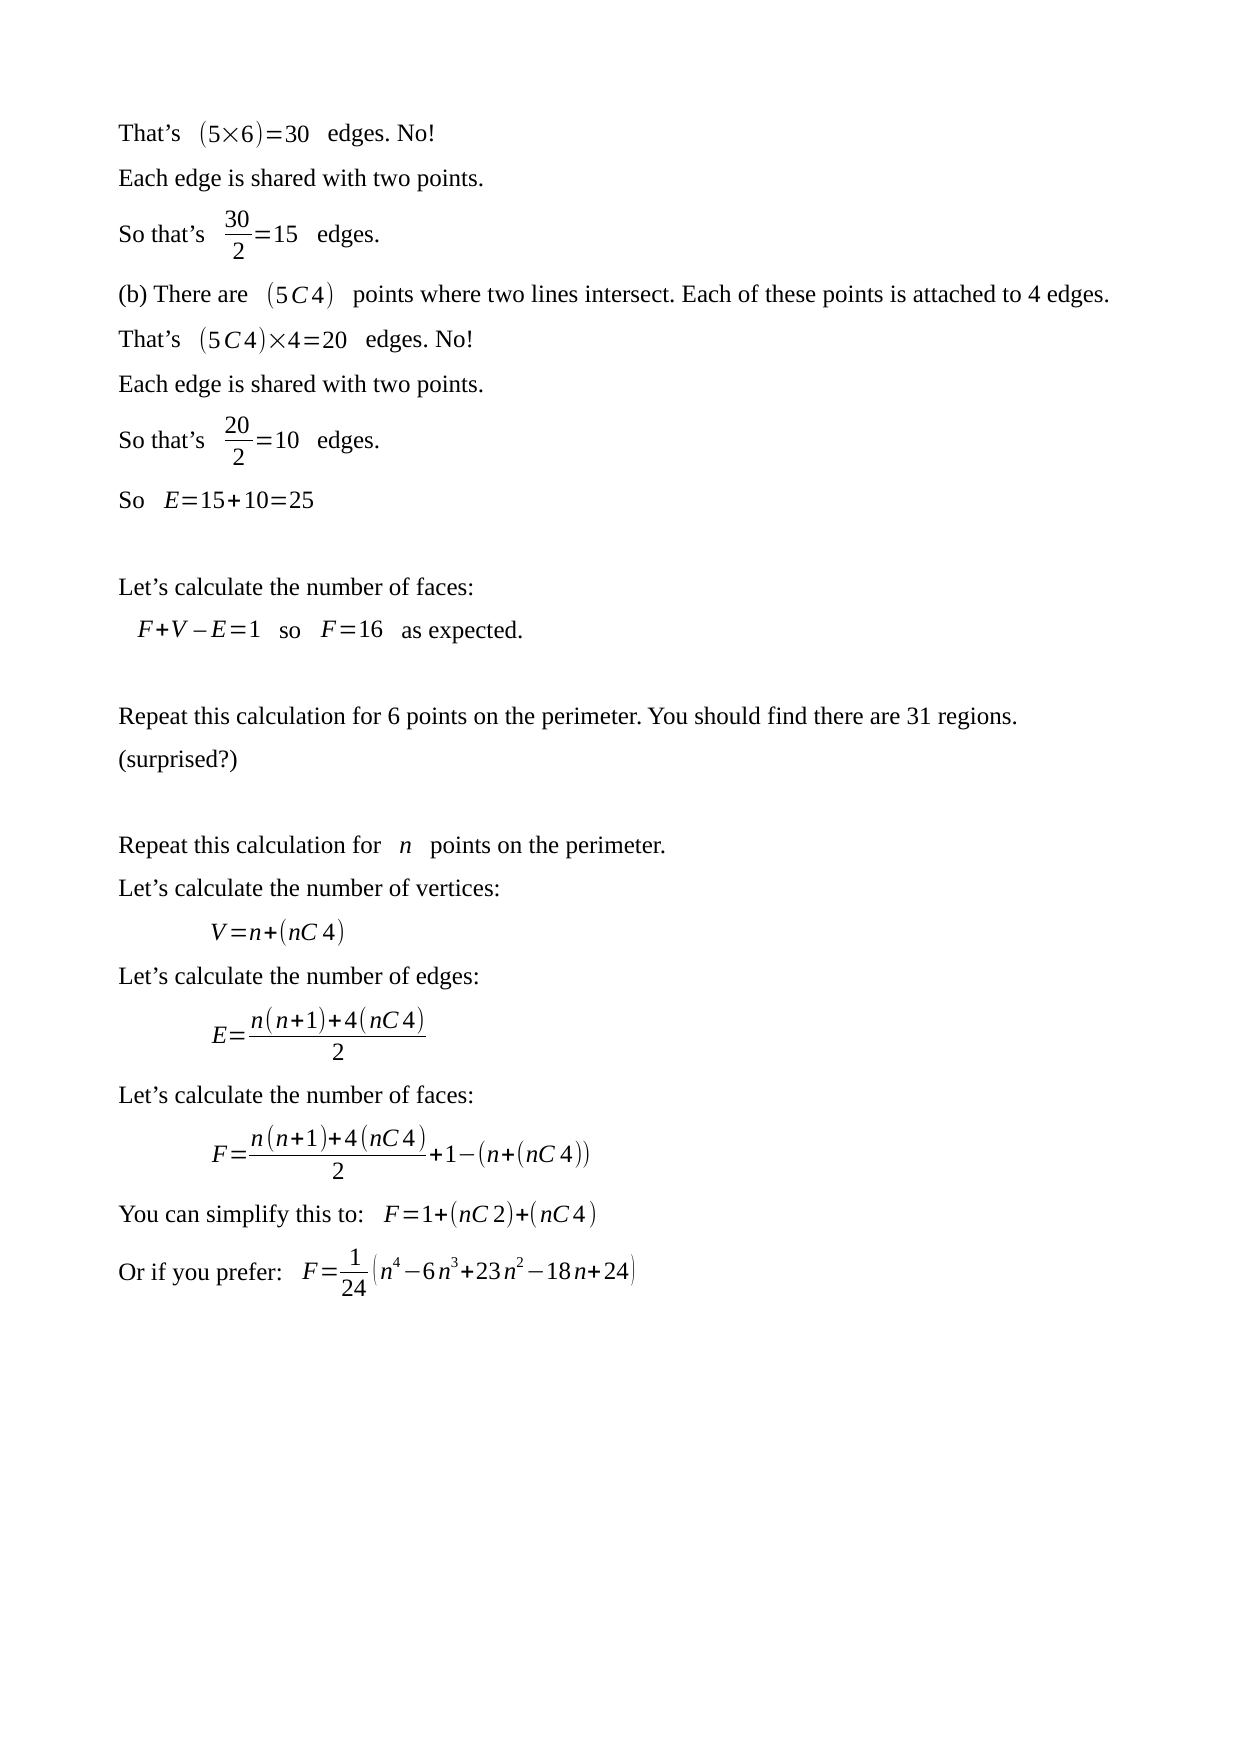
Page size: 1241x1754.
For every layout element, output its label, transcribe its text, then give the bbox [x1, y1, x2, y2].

text (b) There arepoints where two lines intersect. Each of these points is attached to 4 edges. [118, 279, 1122, 310]
text Each edge is shared with two points. [118, 369, 1122, 398]
text Let’s calculate the number of faces: [118, 572, 1122, 600]
text Let’s calculate the number of faces: [118, 1080, 1122, 1109]
text soas expected. [118, 615, 1122, 643]
text So that’sedges. [118, 206, 1122, 265]
text Let’s calculate the number of edges: [118, 961, 1122, 990]
text So [118, 485, 1122, 514]
text That’sedges. No! [118, 324, 1122, 354]
text Or if you prefer: [118, 1244, 1122, 1303]
text Repeat this calculation forpoints on the perimeter. [118, 830, 1122, 859]
text You can simplify this to: [118, 1199, 1122, 1229]
text That’sedges. No! [118, 118, 1122, 148]
text Each edge is shared with two points. [118, 163, 1122, 192]
text So that’sedges. [118, 412, 1122, 471]
text Repeat this calculation for 6 points on the perimeter. You should find there are 31 regions. (surprised?) [118, 701, 1122, 773]
text Let’s calculate the number of vertices: [118, 873, 1122, 902]
